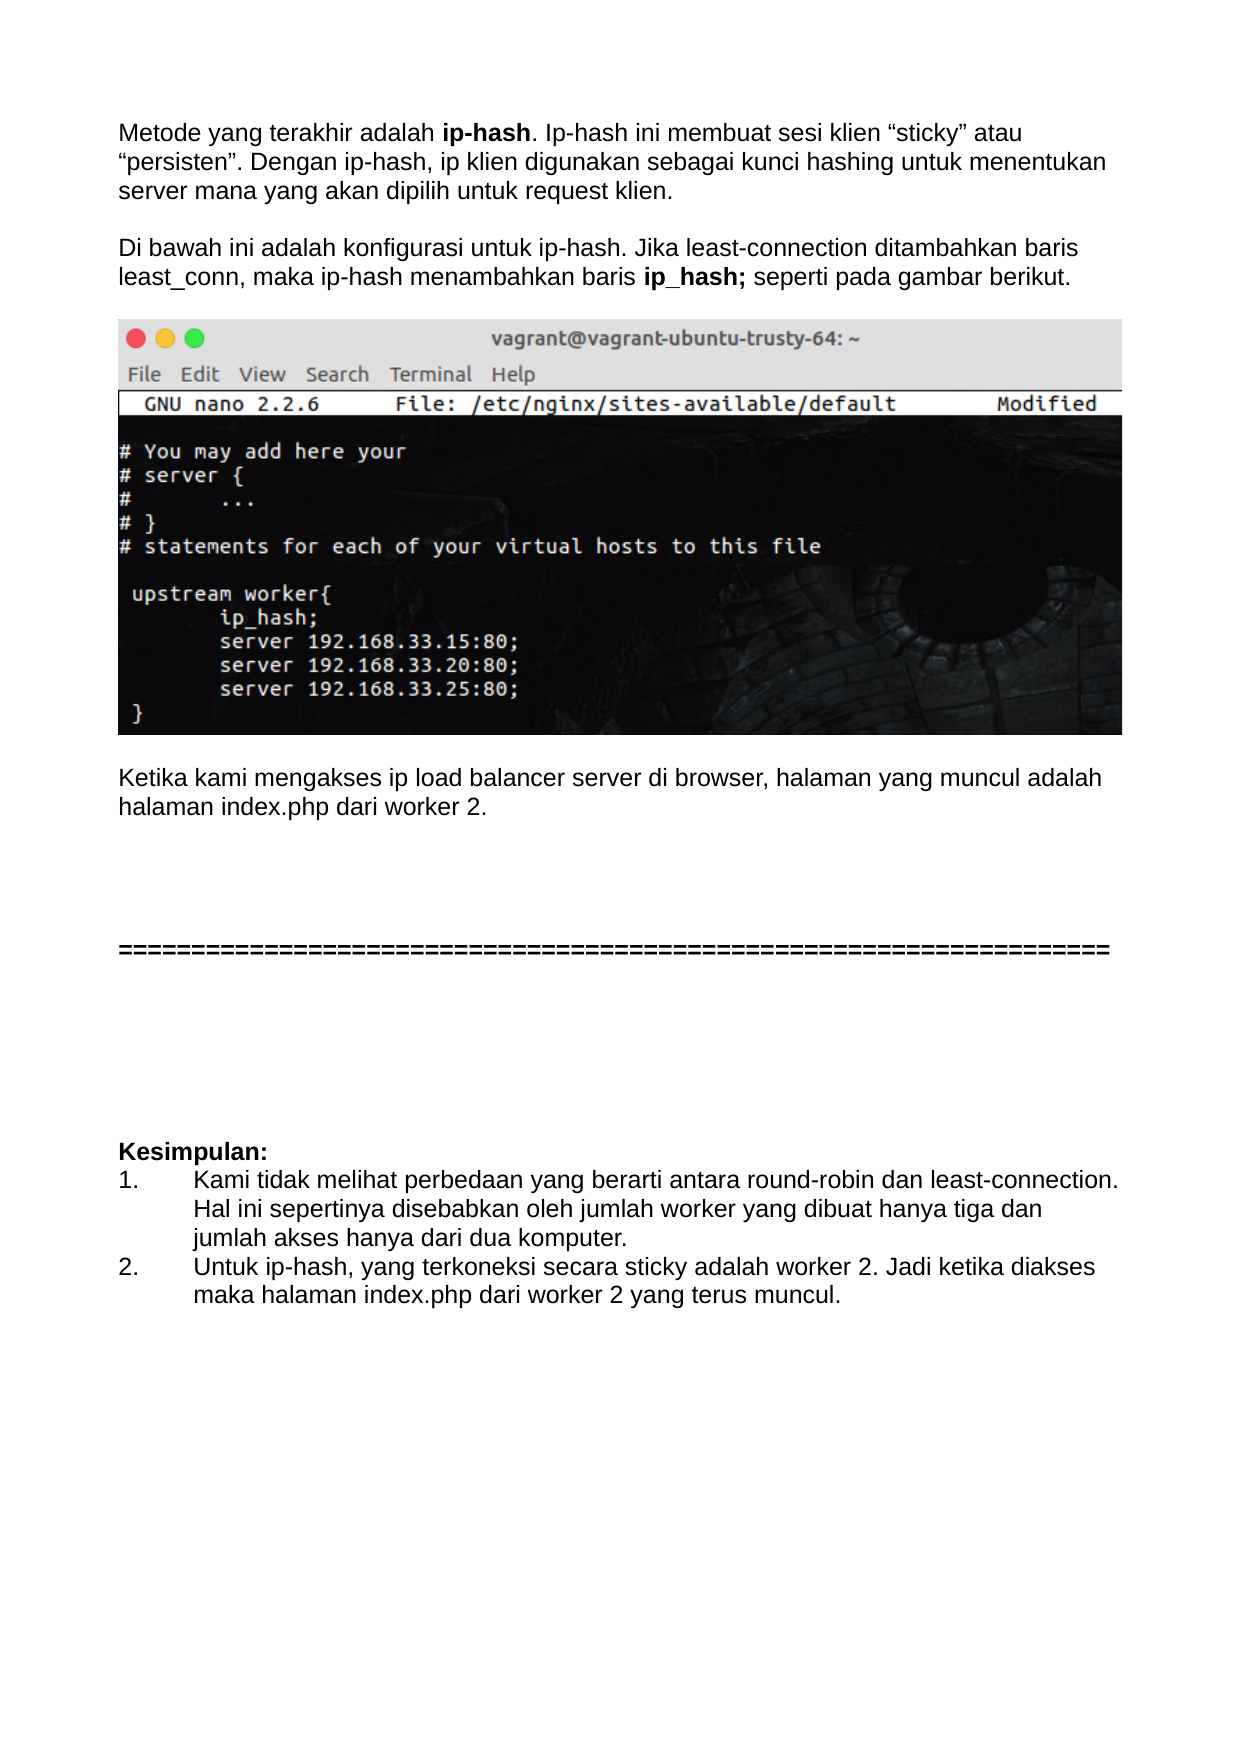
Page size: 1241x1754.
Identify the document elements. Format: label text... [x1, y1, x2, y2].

text Ketika kami mengakses ip load balancer server di browser, halaman yang muncul adalah halaman index.php dari worker 2. [118, 763, 1122, 821]
text ==================================================================== [118, 936, 1122, 964]
picture [118, 319, 1123, 735]
list Untuk ip-hash, yang terkoneksi secara sticky adalah worker 2. Jadi ketika diakses maka halaman index.php dari worker 2 yang terus muncul. [118, 1252, 1122, 1309]
list Kami tidak melihat perbedaan yang berarti antara round-robin dan least-connection. Hal ini sepertinya disebabkan oleh jumlah worker yang dibuat hanya tiga dan jumlah akses hanya dari dua komputer. [118, 1166, 1122, 1252]
text Kesimpulan: [118, 1137, 1122, 1166]
text Metode yang terakhir adalah ip-hash. Ip-hash ini membuat sesi klien “sticky” atau “persisten”. Dengan ip-hash, ip klien digunakan sebagai kunci hashing untuk menentukan server mana yang akan dipilih untuk request klien. [118, 118, 1122, 204]
text Di bawah ini adalah konfigurasi untuk ip-hash. Jika least-connection ditambahkan baris least_conn, maka ip-hash menambahkan baris ip_hash; seperti pada gambar berikut. [118, 233, 1122, 291]
